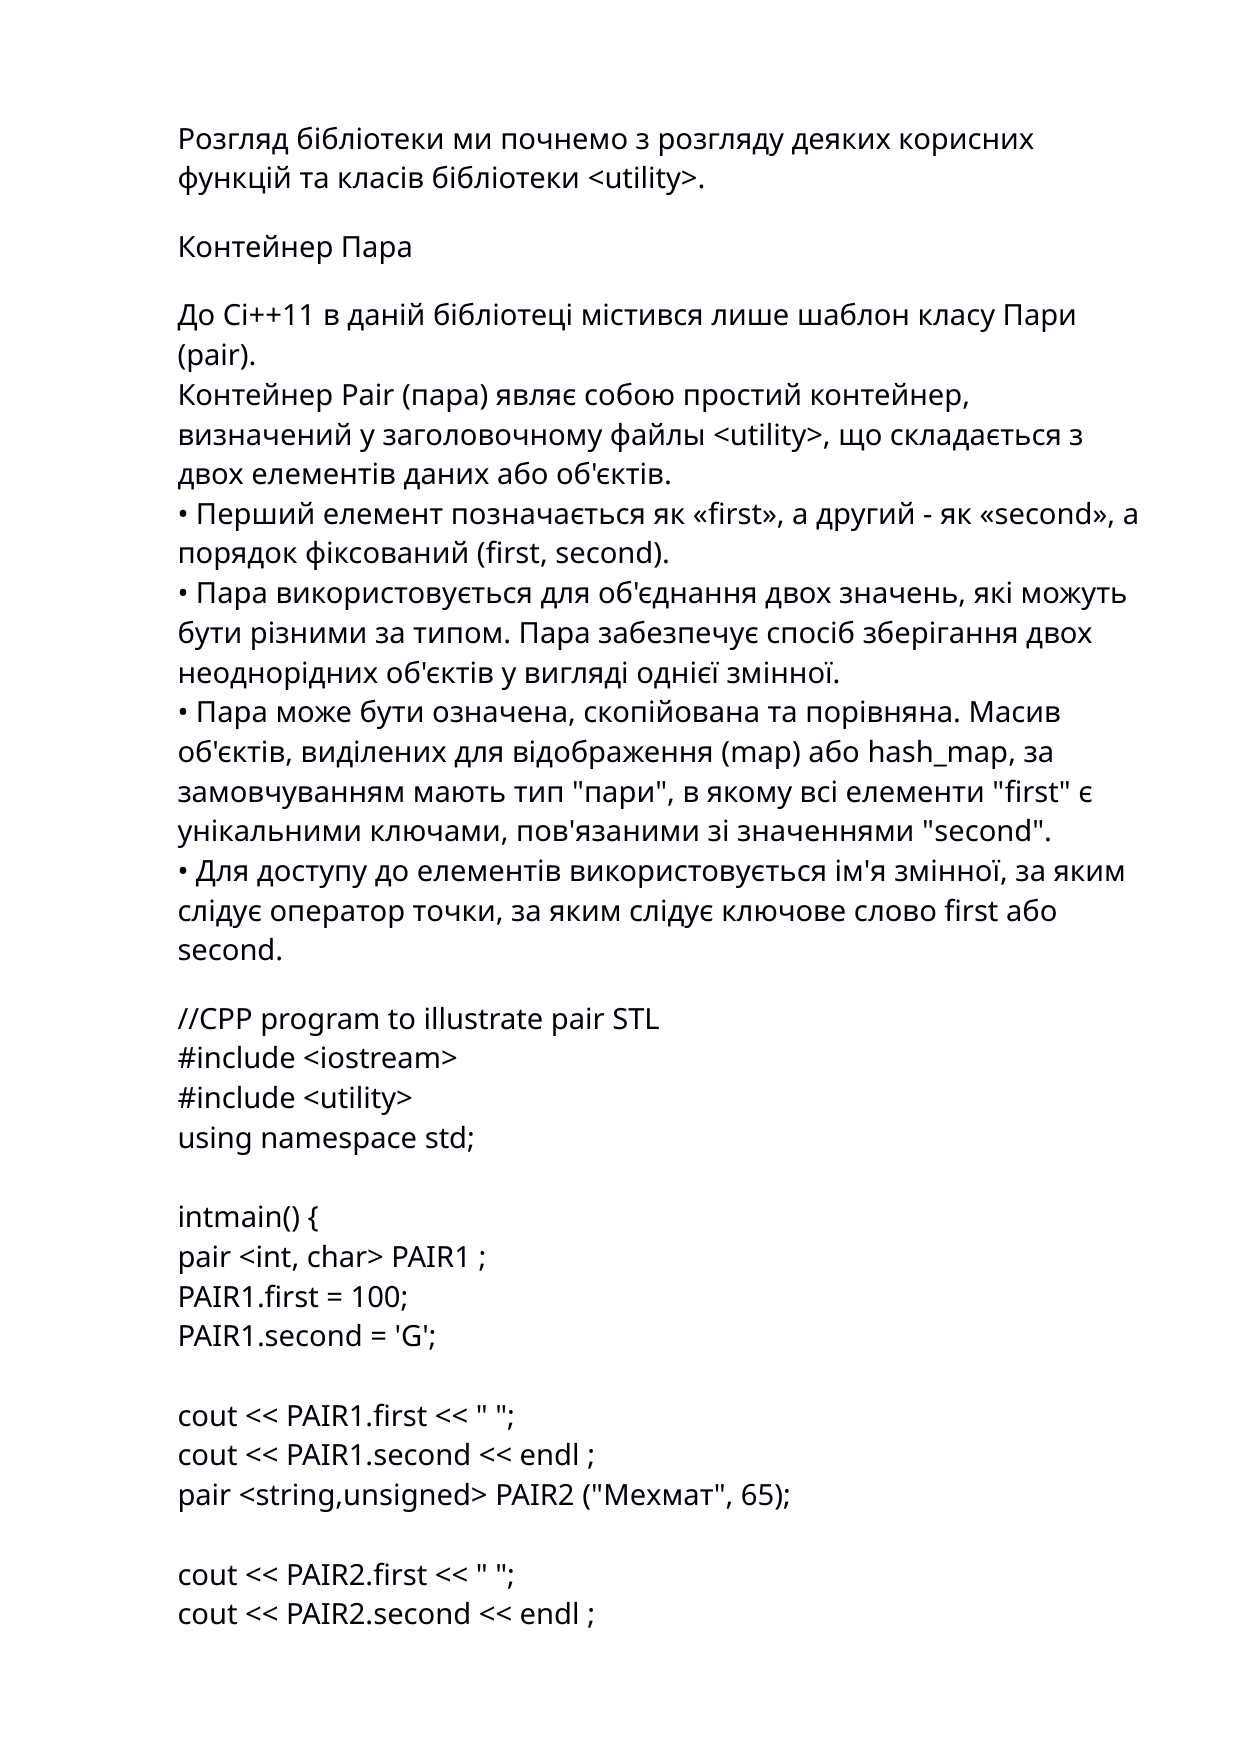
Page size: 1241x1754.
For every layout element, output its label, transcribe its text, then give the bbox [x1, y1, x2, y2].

text #include <iostream> [177, 1038, 1152, 1077]
text cout << PAIR2.first << " "; [177, 1554, 1152, 1593]
text PAIR1.second = 'G'; [177, 1316, 1152, 1355]
text pair <int, char> PAIR1 ; [177, 1236, 1152, 1276]
text using namespace std; [177, 1117, 1152, 1157]
text Контейнер Pair (пара) являє собою простий контейнер, визначений у заголовочному файлы <utility>, що складається з двох елементів даних або об'єктів. • Перший елемент позначається як «first», а другий - як «second», а порядок фіксований (first, second). • Пара використовується для об'єднання двох значень, які можуть бути різними за типом. Пара забезпечує спосіб зберігання двох неоднорідних об'єктів у вигляді однієї змінної. • Пара може бути означена, скопійована та порівняна. Масив об'єктів, виділених для відображення (map) або hash_map, за замовчуванням мають тип "пари", в якому всі елементи "first" є унікальними ключами, пов'язаними зі значеннями "second". • Для доступу до елементів використовується ім'я змінної, за яким слідує оператор точки, за яким слідує ключове слово first або second. [177, 374, 1152, 969]
text cout << PAIR2.second << endl ; [177, 1593, 1152, 1633]
text intmain() { [177, 1197, 1152, 1236]
text #include <utility> [177, 1077, 1152, 1117]
text cout << PAIR1.first << " "; [177, 1395, 1152, 1435]
text cout << PAIR1.second << endl ; [177, 1435, 1152, 1474]
text PAIR1.first = 100; [177, 1276, 1152, 1316]
text До Сі++11 в даній бібліотеці містився лише шаблон класу Пари (pair). [177, 295, 1152, 374]
text pair <string,unsigned> PAIR2 ("Мехмат", 65); [177, 1474, 1152, 1514]
text //CPP program to illustrate pair STL [177, 998, 1152, 1038]
text Контейнер Пара [177, 226, 1152, 266]
text Розгляд бібліотеки ми почнемо з розгляду деяких корисних функцій та класів бібліотеки <utility>. [177, 118, 1152, 197]
